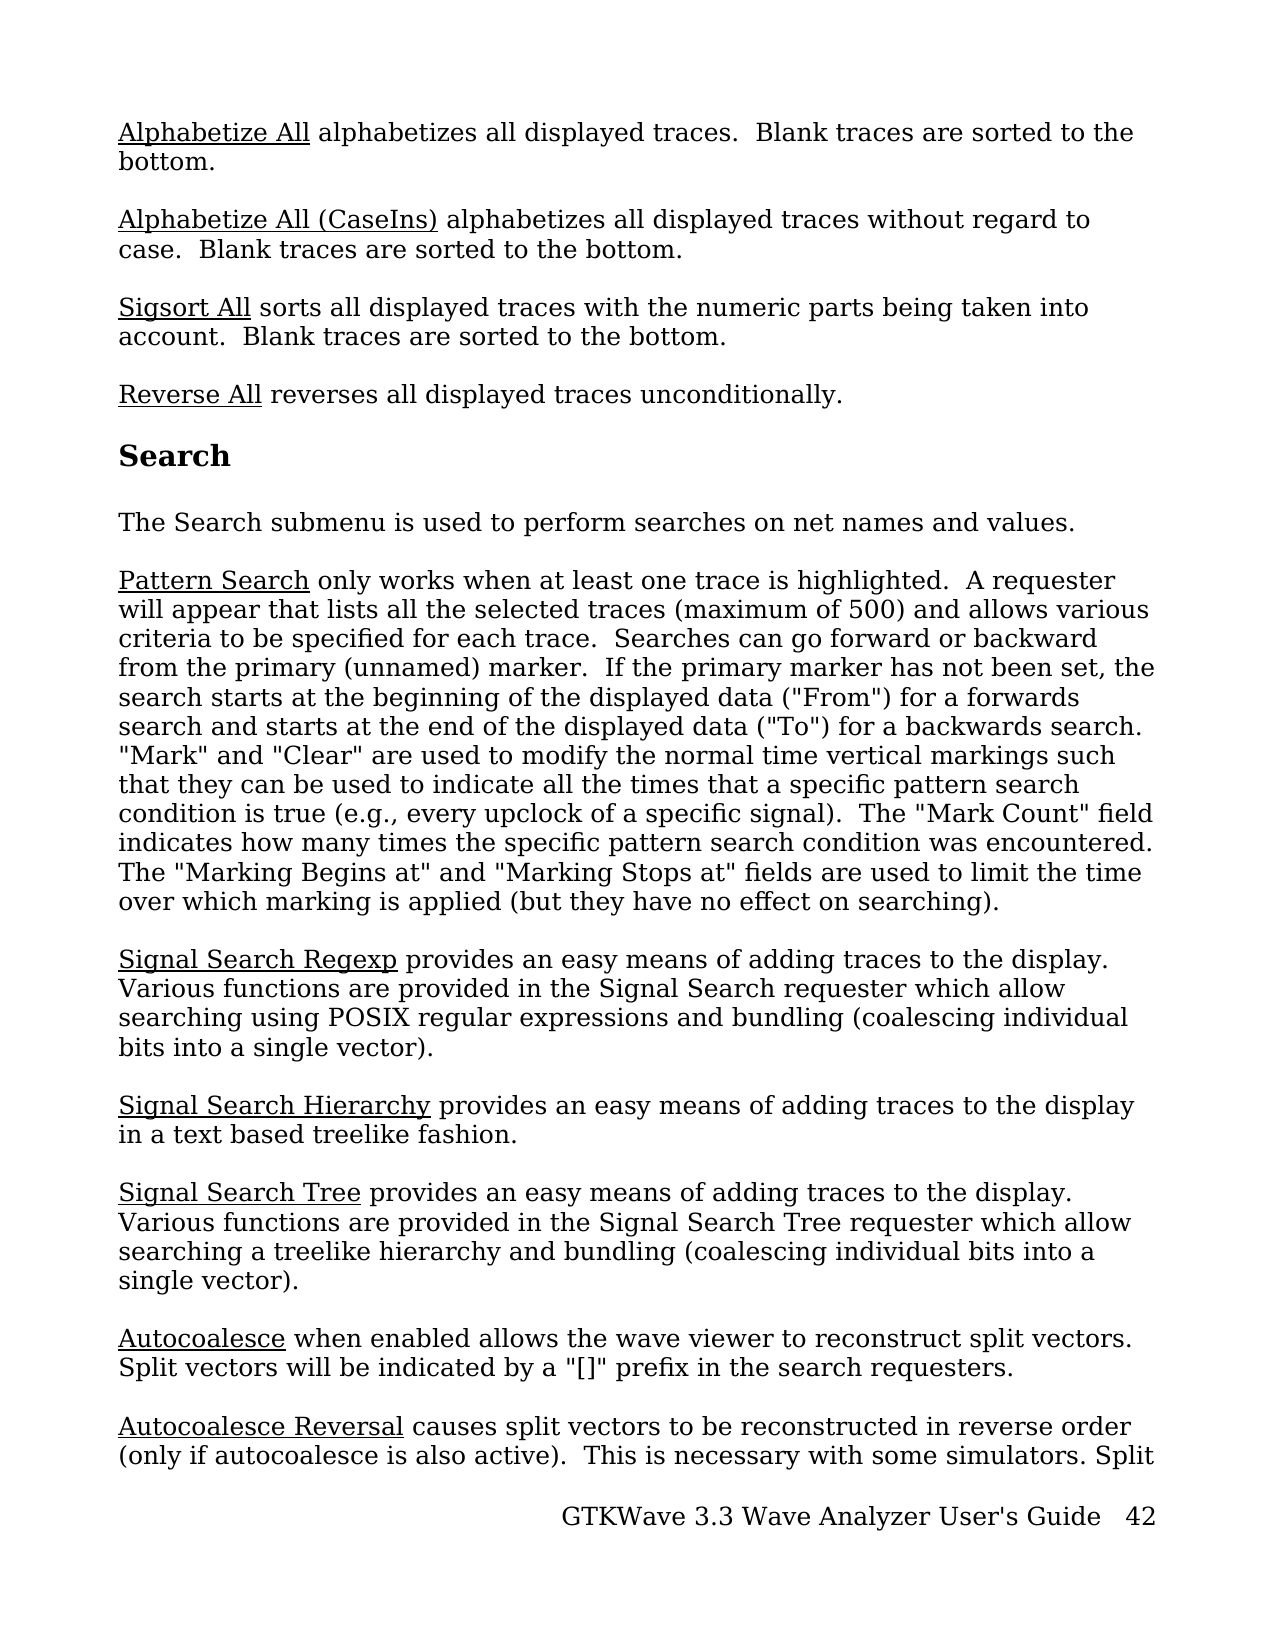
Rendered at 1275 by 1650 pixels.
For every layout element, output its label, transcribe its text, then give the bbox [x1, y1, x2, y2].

text Pattern Search only works when at least one trace is highlighted. A requester will appear that lists all the selected traces (maximum of 500) and allows various criteria to be specified for each trace. Searches can go forward or backward from the primary (unnamed) marker. If the primary marker has not been set, the search starts at the beginning of the displayed data ("From") for a forwards search and starts at the end of the displayed data ("To") for a backwards search. "Mark" and "Clear" are used to modify the normal time vertical markings such that they can be used to indicate all the times that a specific pattern search condition is true (e.g., every upclock of a specific signal). The "Mark Count" field indicates how many times the specific pattern search condition was encountered. The "Marking Begins at" and "Marking Stops at" fields are used to limit the time over which marking is applied (but they have no effect on searching). [118, 566, 1157, 916]
text Alphabetize All (CaseIns) alphabetizes all displayed traces without regard to case. Blank traces are sorted to the bottom. [118, 206, 1157, 264]
text Signal Search Tree provides an easy means of adding traces to the display. Various functions are provided in the Signal Search Tree requester which allow searching a treelike hierarchy and bundling (coalescing individual bits into a single vector). [118, 1178, 1157, 1295]
text Sigsort All sorts all displayed traces with the numeric parts being taken into account. Blank traces are sorted to the bottom. [118, 293, 1157, 351]
text Autocoalesce Reversal causes split vectors to be reconstructed in reverse order (only if autocoalesce is also active). This is necessary with some simulators. Split [118, 1412, 1157, 1470]
text Reverse All reverses all displayed traces unconditionally. [118, 381, 1157, 410]
text Signal Search Hierarchy provides an easy means of adding traces to the display in a text based treelike fashion. [118, 1091, 1157, 1149]
text Signal Search Regexp provides an easy means of adding traces to the display. Various functions are provided in the Signal Search requester which allow searching using POSIX regular expressions and bundling (coalescing individual bits into a single vector). [118, 945, 1157, 1062]
subtitle Search [118, 439, 1157, 473]
text Alphabetize All alphabetizes all displayed traces. Blank traces are sorted to the bottom. [118, 118, 1157, 176]
text Autocoalesce when enabled allows the wave viewer to reconstruct split vectors. Split vectors will be indicated by a "[]" prefix in the search requesters. [118, 1324, 1157, 1383]
text The Search submenu is used to perform searches on net names and values. [118, 508, 1157, 537]
